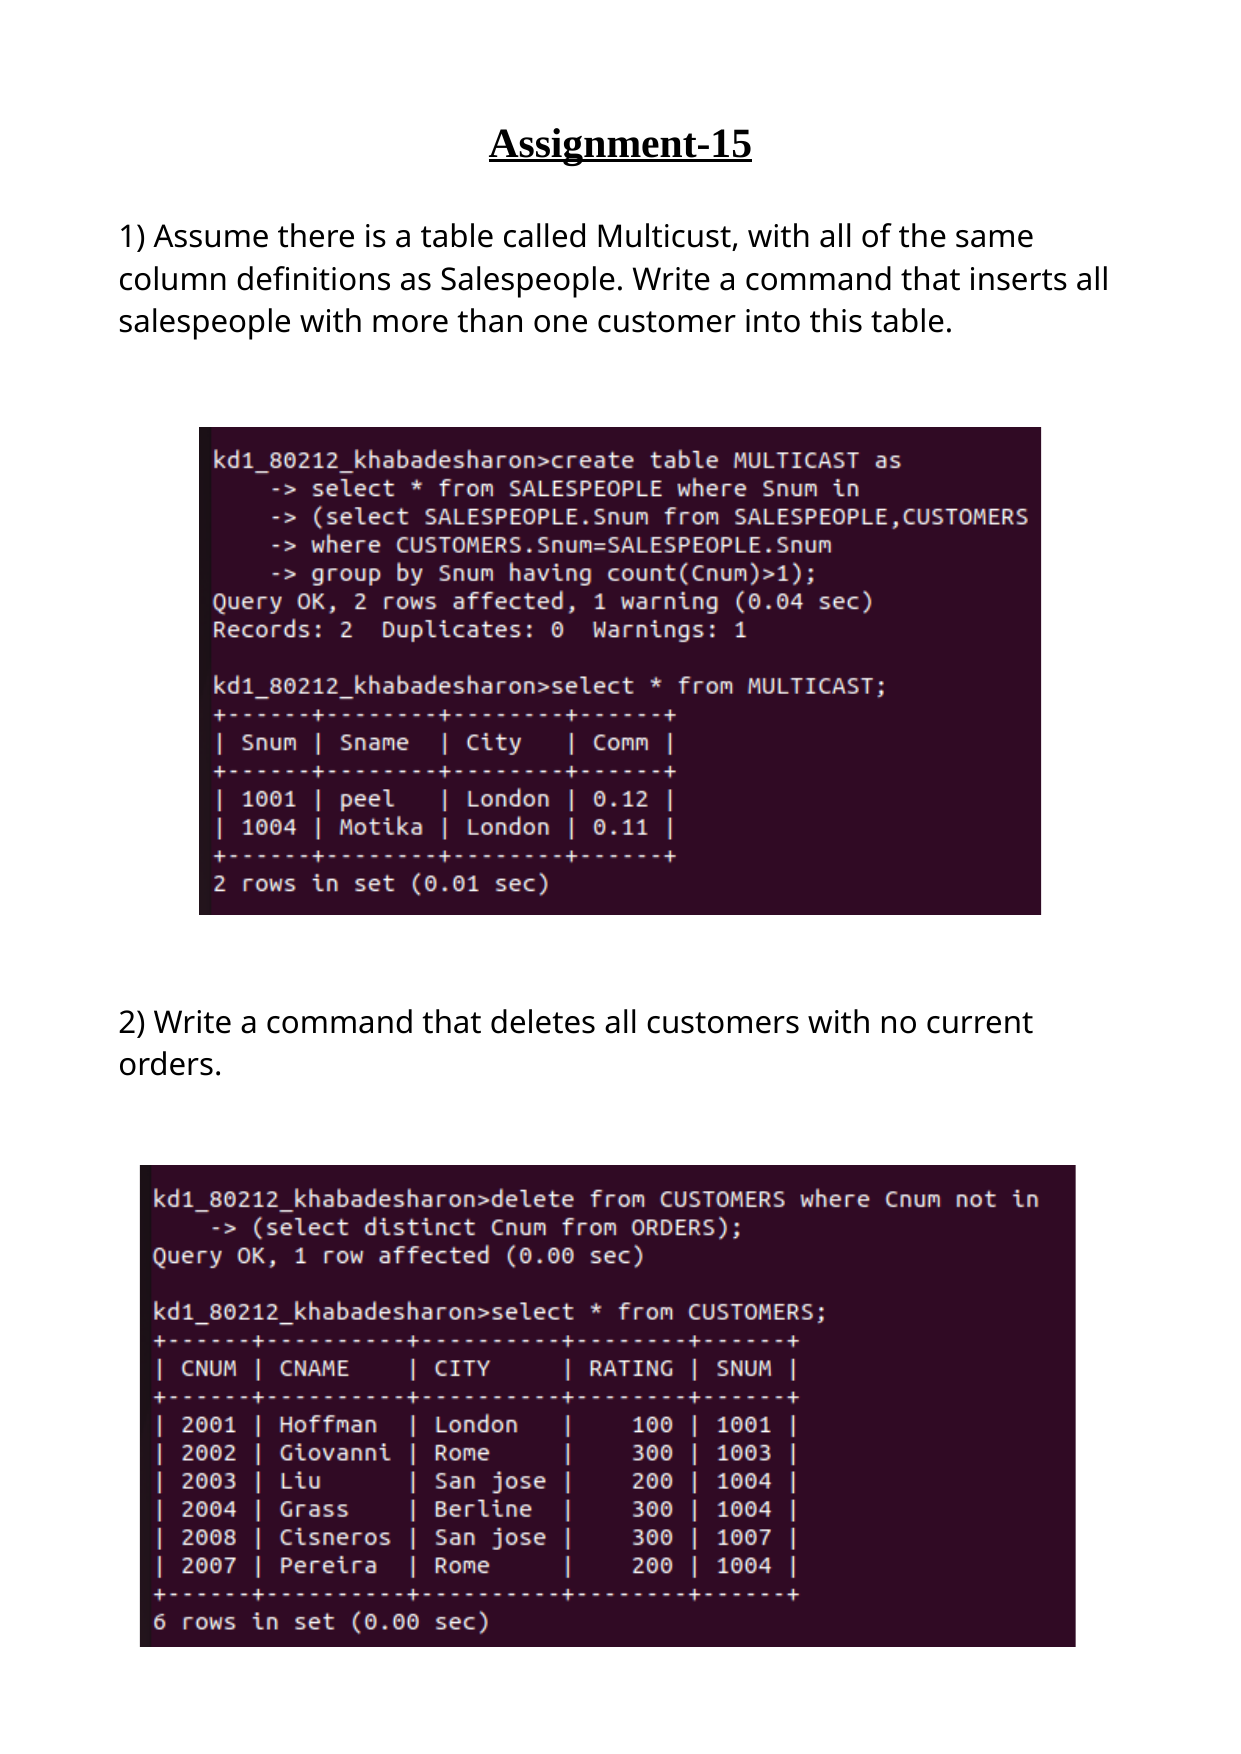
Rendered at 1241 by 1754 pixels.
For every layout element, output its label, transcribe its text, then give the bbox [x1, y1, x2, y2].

text Assignment-15 [118, 118, 1122, 166]
text 1) Assume there is a table called Multicust, with all of the same column definitions as Salespeople. Write a command that inserts all salespeople with more than one customer into this table. [118, 214, 1122, 342]
picture [139, 1165, 1076, 1647]
picture [199, 427, 1042, 915]
text 2) Write a command that deletes all customers with no current orders. [118, 1000, 1122, 1085]
